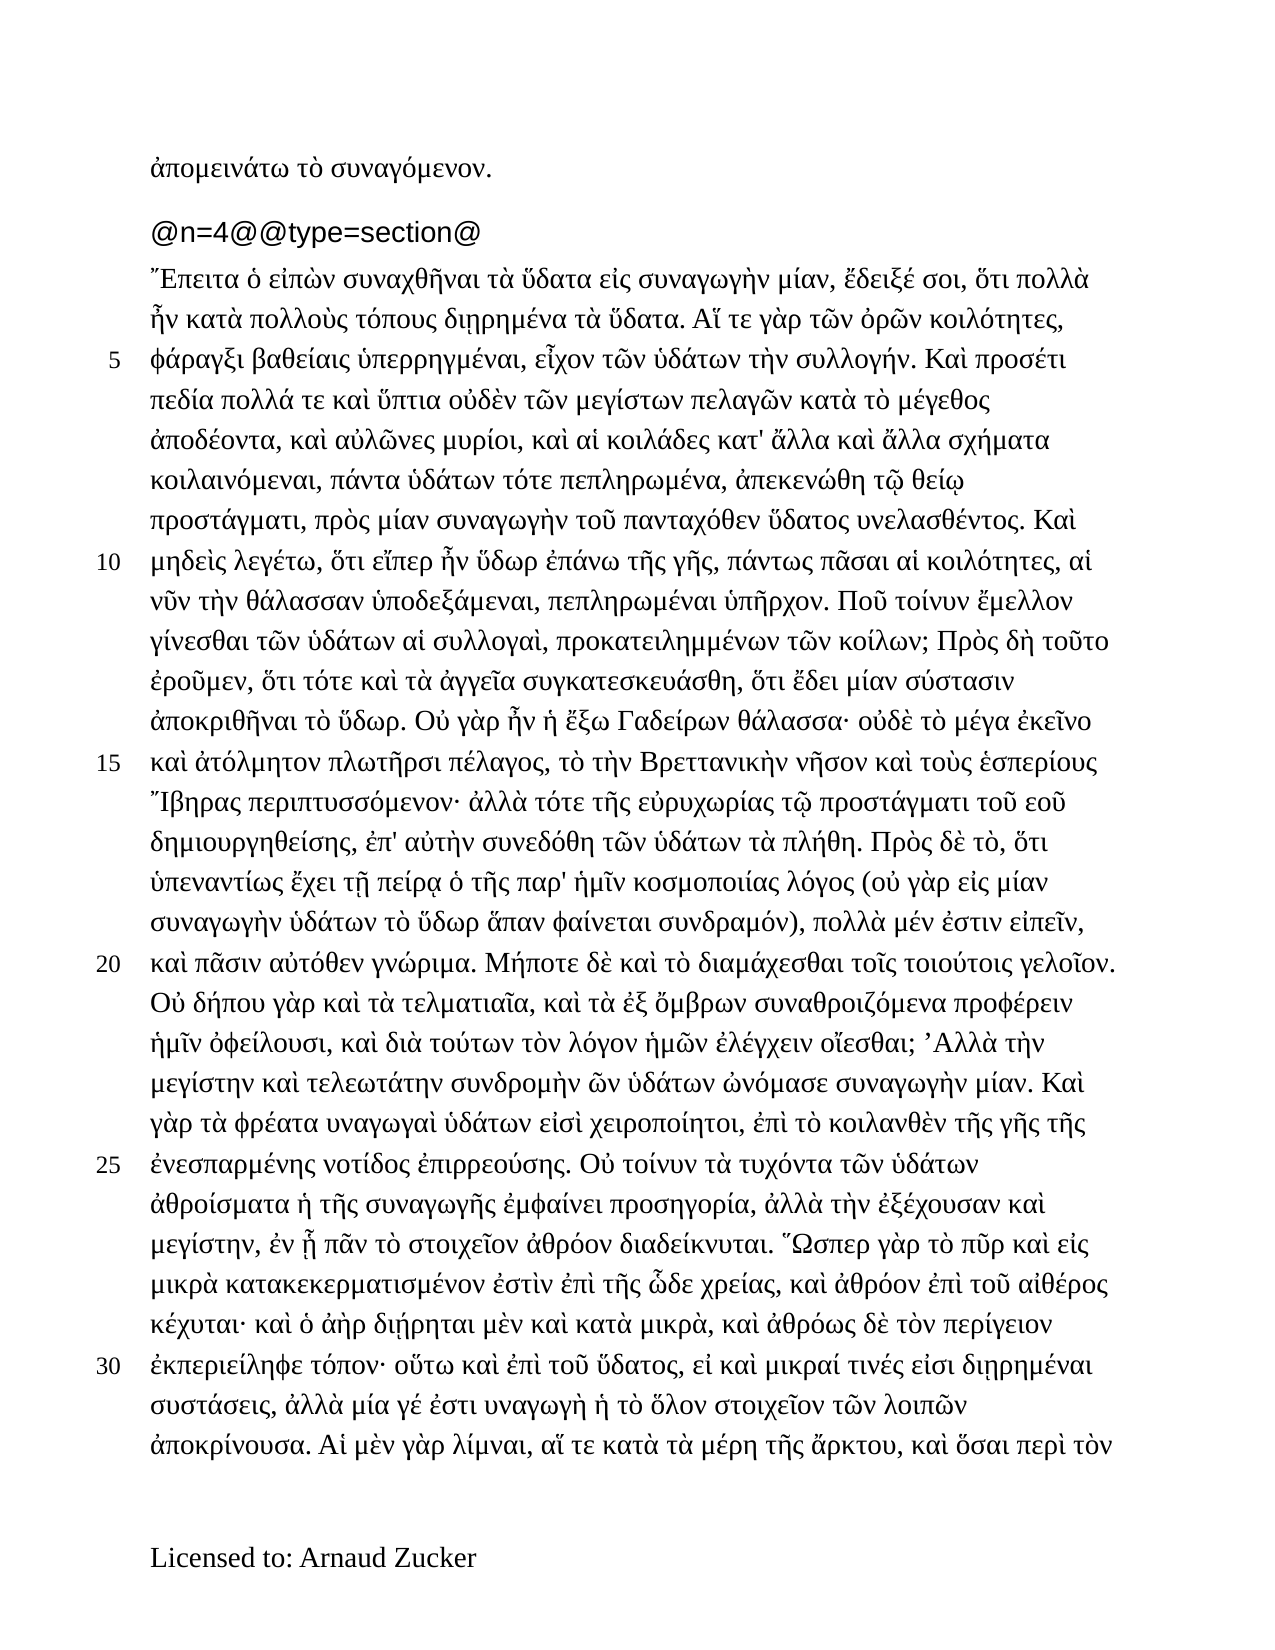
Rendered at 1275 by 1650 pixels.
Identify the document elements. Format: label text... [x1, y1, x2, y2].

subtitle @n=4@@type=section@ [150, 215, 1125, 249]
text ἀπομεινάτω τὸ συναγόμενον. [150, 150, 1125, 183]
text ῎Επειτα ὁ εἰπὼν συναχθῆναι τὰ ὕδατα εἰς συναγωγὴν μίαν, ἔδειξέ σοι, ὅτι πολλὰ ἦν κατὰ πολλοὺς τόπους διῃρημένα τὰ ὕδατα. Αἵ τε γὰρ τῶν ὀρῶν κοιλότητες, ϕάραγξι βαθείαις ὑπερρηγμέναι, εἶχον τῶν ὑδάτων τὴν συλλογήν. Καὶ προσέτι πεδία πολλά τε καὶ ὕπτια οὐδὲν τῶν μεγίστων πελαγῶν κατὰ τὸ μέγεθος ἀποδέοντα, καὶ αὐλῶνες μυρίοι, καὶ αἱ κοιλάδες κατ' ἄλλα καὶ ἄλλα σχήματα κοιλαινόμεναι, πάντα ὑδάτων τότε πεπληρωμένα, ἀπεκενώθη τῷ θείῳ προστάγματι, πρὸς μίαν συναγωγὴν τοῦ πανταχόθεν ὕδατος υνελασθέντος. Καὶ μηδεὶς λεγέτω, ὅτι εἴπερ ἦν ὕδωρ ἐπάνω τῆς γῆς, πάντως πᾶσαι αἱ κοιλότητες, αἱ νῦν τὴν θάλασσαν ὑποδεξάμεναι, πεπληρωμέναι ὑπῆρχον. Ποῦ τοίνυν ἔμελλον γίνεσθαι τῶν ὑδάτων αἱ συλλογαὶ, προκατειλημμένων τῶν κοίλων; Πρὸς δὴ τοῦτο ἐροῦμεν, ὅτι τότε καὶ τὰ ἀγγεῖα συγκατεσκευάσθη, ὅτι ἔδει μίαν σύστασιν ἀποκριθῆναι τὸ ὕδωρ. Οὐ γὰρ ἦν ἡ ἔξω Γαδείρων θάλασσα· οὐδὲ τὸ μέγα ἐκεῖνο καὶ ἀτόλμητον πλωτῆρσι πέλαγος, τὸ τὴν Βρεττανικὴν νῆσον καὶ τοὺς ἑσπερίους ῎Ιβηρας περιπτυσσόμενον· ἀλλὰ τότε τῆς εὐρυχωρίας τῷ προστάγματι τοῦ εοῦ δημιουργηθείσης, ἐπ' αὐτὴν συνεδόθη τῶν ὑδάτων τὰ πλήθη. Πρὸς δὲ τὸ, ὅτι ὑπεναντίως ἔχει τῇ πείρᾳ ὁ τῆς παρ' ἡμῖν κοσμοποιίας λόγος (οὐ γὰρ εἰς μίαν συναγωγὴν ὑδάτων τὸ ὕδωρ ἅπαν ϕαίνεται συνδραμόν), πολλὰ μέν ἐστιν εἰπεῖν, καὶ πᾶσιν αὐτόθεν γνώριμα. Μήποτε δὲ καὶ τὸ διαμάχεσθαι τοῖς τοιούτοις γελοῖον. Οὐ δήπου γὰρ καὶ τὰ τελματιαῖα, καὶ τὰ ἐξ ὄμβρων συναθροιζόμενα προϕέρειν ἡμῖν ὀϕείλουσι, καὶ διὰ τούτων τὸν λόγον ἡμῶν ἐλέγχειν οἴεσθαι; ’Αλλὰ τὴν μεγίστην καὶ τελεωτάτην συνδρομὴν ῶν ὑδάτων ὠνόμασε συναγωγὴν μίαν. Καὶ γὰρ τὰ ϕρέατα υναγωγαὶ ὑδάτων εἰσὶ χειροποίητοι, ἐπὶ τὸ κοιλανθὲν τῆς γῆς τῆς ἐνεσπαρμένης νοτίδος ἐπιρρεούσης. Οὐ τοίνυν τὰ τυχόντα τῶν ὑδάτων ἀθροίσματα ἡ τῆς συναγωγῆς ἐμϕαίνει προσηγορία, ἀλλὰ τὴν ἐξέχουσαν καὶ μεγίστην, ἐν ᾗ πᾶν τὸ στοιχεῖον ἀθρόον διαδείκνυται. ῞Ωσπερ γὰρ τὸ πῦρ καὶ εἰς μικρὰ κατακεκερματισμένον ἐστὶν ἐπὶ τῆς ὧδε χρείας, καὶ ἀθρόον ἐπὶ τοῦ αἰθέρος κέχυται· καὶ ὁ ἀὴρ διῄρηται μὲν καὶ κατὰ μικρὰ, καὶ ἀθρόως δὲ τὸν περίγειον ἐκπεριείληϕε τόπον· οὕτω καὶ ἐπὶ τοῦ ὕδατος, εἰ καὶ μικραί τινές εἰσι διῃρημέναι συστάσεις, ἀλλὰ μία γέ ἐστι υναγωγὴ ἡ τὸ ὅλον στοιχεῖον τῶν λοιπῶν ἀποκρίνουσα. Αἱ μὲν γὰρ λίμναι, αἵ τε κατὰ τὰ μέρη τῆς ἄρκτου, καὶ ὅσαι περὶ τὸν [150, 261, 1125, 1461]
